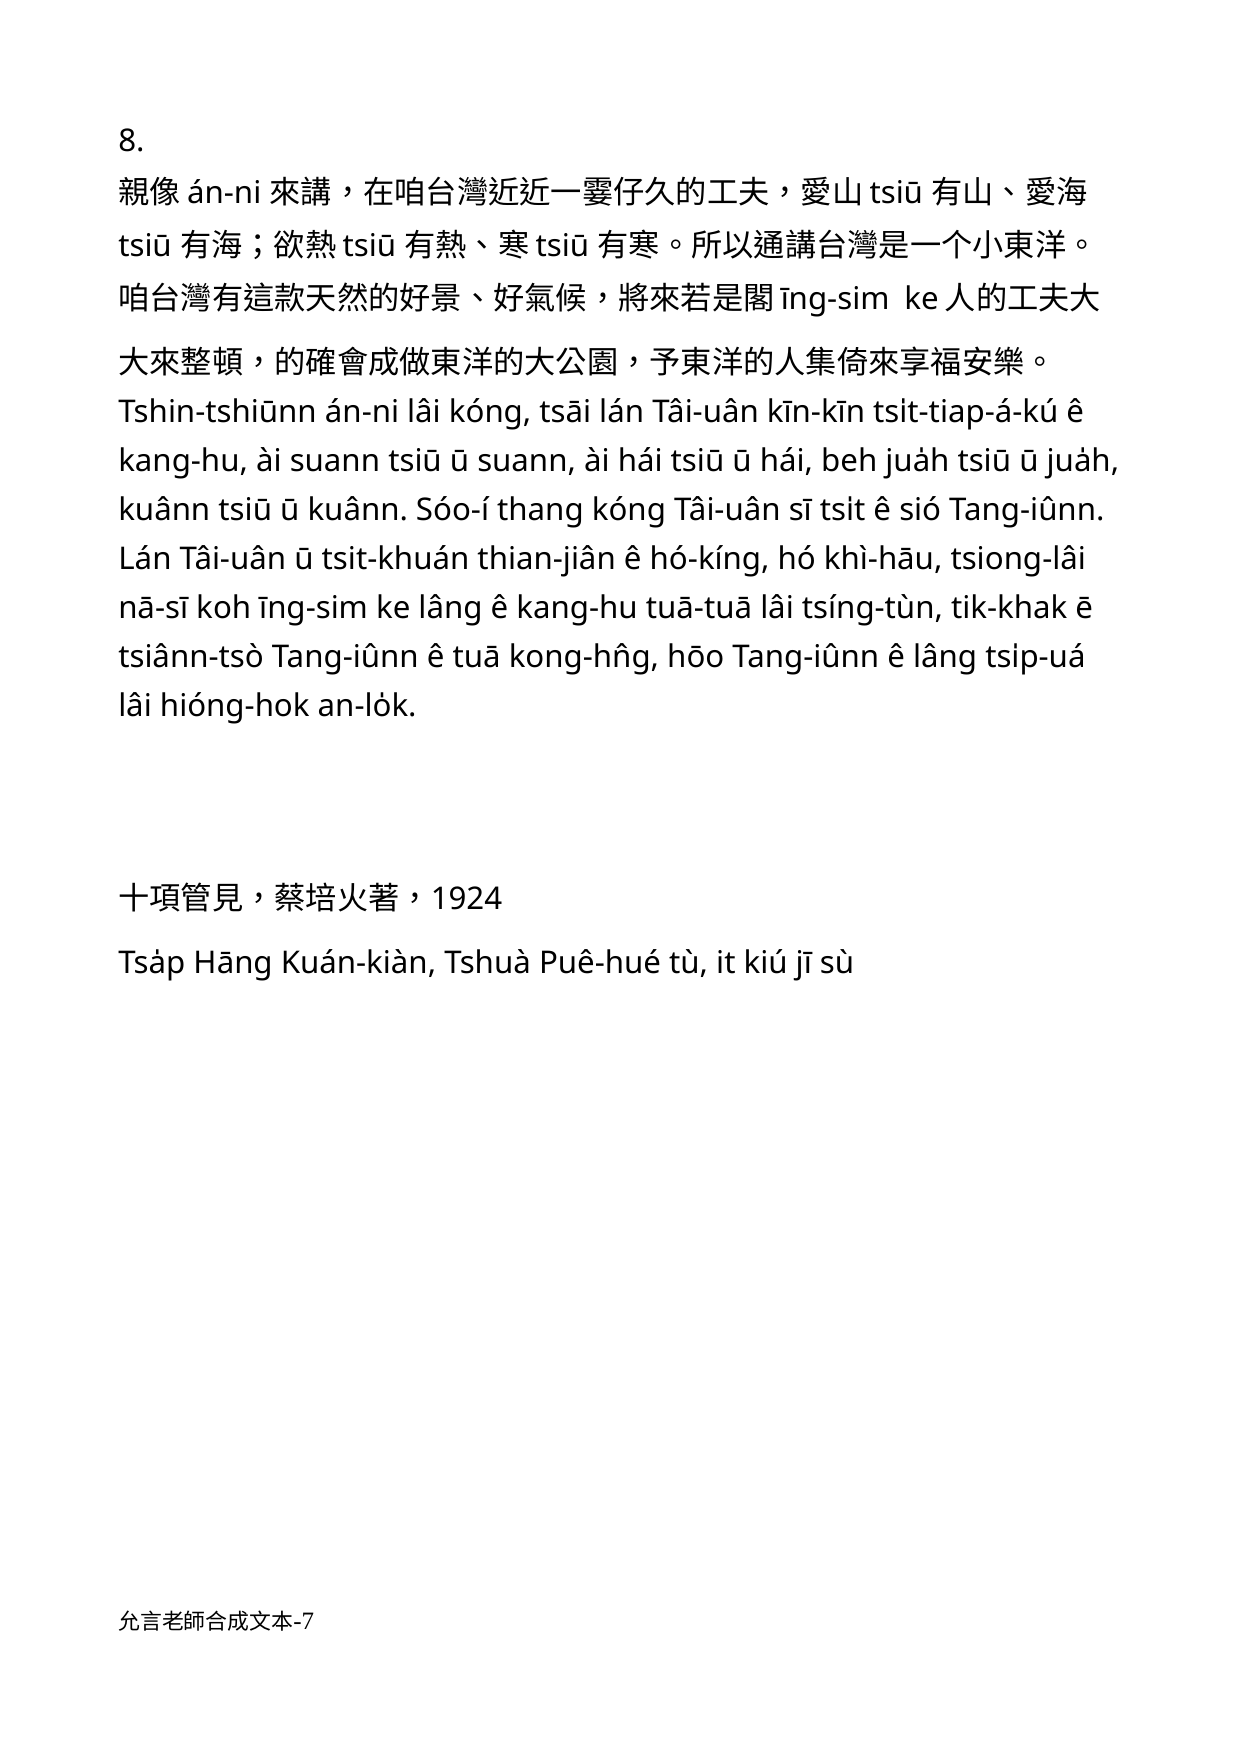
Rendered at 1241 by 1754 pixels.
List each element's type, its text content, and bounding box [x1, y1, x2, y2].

text Tsa̍p Hāng Kuán-kiàn, Tshuà Puê-hué tù, it kiú jī sù [118, 940, 1122, 983]
text 8. 親像án-ni 來講，在咱台灣近近一霎仔久的工夫，愛山tsiū 有山、愛海tsiū 有海；欲熱tsiū 有熱、寒tsiū 有寒。所以通講台灣是一个小東洋。咱台灣有這款天然的好景、好氣候，將來若是閣īng-sim ke人的工夫大大來整頓，的確會成做東洋的大公園，予東洋的人集倚來享福安樂。 Tshin-tshiūnn án-ni lâi kóng, tsāi lán Tâi-uân kīn-kīn tsi̍t-tiap-á-kú ê kang-hu, ài suann tsiū ū suann, ài hái tsiū ū hái, beh jua̍h tsiū ū jua̍h, kuânn tsiū ū kuânn. Sóo-í thang kóng Tâi-uân sī tsi̍t ê sió Tang-iûnn. Lán Tâi-uân ū tsit-khuán thian-jiân ê hó-kíng, hó khì-hāu, tsiong-lâi nā-sī koh īng-sim ke lâng ê kang-hu tuā-tuā lâi tsíng-tùn, tik-khak ē tsiânn-tsò Tang-iûnn ê tuā kong-hn̂g, hōo Tang-iûnn ê lâng tsi̍p-uá lâi hióng-hok an-lo̍k. [118, 118, 1122, 725]
text 十項管見，蔡培火著，1924 [118, 873, 1122, 919]
